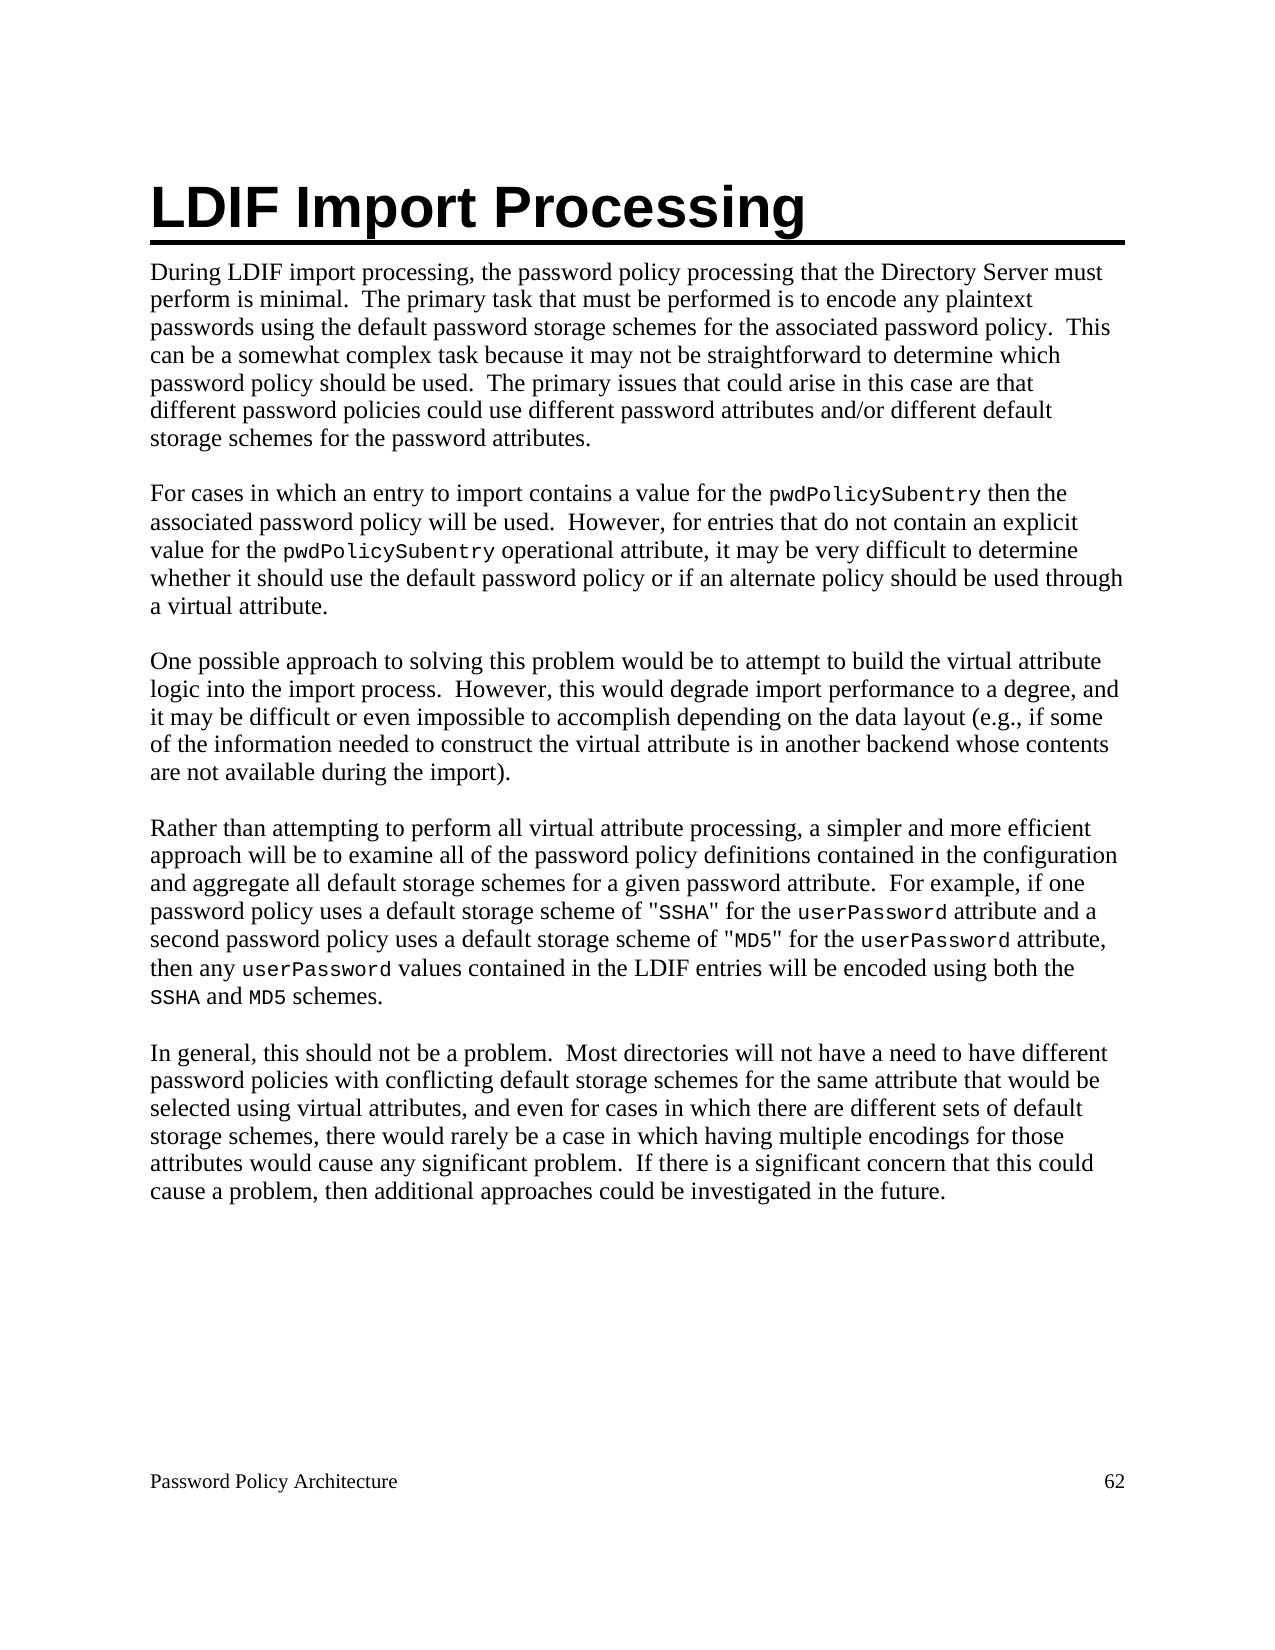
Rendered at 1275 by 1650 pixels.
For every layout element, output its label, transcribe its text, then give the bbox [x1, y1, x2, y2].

text During LDIF import processing, the password policy processing that the Directory Server must perform is minimal. The primary task that must be performed is to encode any plaintext passwords using the default password storage schemes for the associated password policy. This can be a somewhat complex task because it may not be straightforward to determine which password policy should be used. The primary issues that could arise in this case are that different password policies could use different password attributes and/or different default storage schemes for the password attributes. [150, 258, 1125, 452]
subtitle LDIF Import Processing [150, 175, 1125, 240]
text For cases in which an entry to import contains a value for the pwdPolicySubentry then the associated password policy will be used. However, for entries that do not contain an explicit value for the pwdPolicySubentry operational attribute, it may be very difficult to determine whether it should use the default password policy or if an alternate policy should be used through a virtual attribute. [150, 479, 1125, 620]
text In general, this should not be a problem. Most directories will not have a need to have different password policies with conflicting default storage schemes for the same attribute that would be selected using virtual attributes, and even for cases in which there are different sets of default storage schemes, there would rarely be a case in which having multiple encodings for those attributes would cause any significant problem. If there is a significant concern that this could cause a problem, then additional approaches could be investigated in the future. [150, 1039, 1125, 1205]
text Rather than attempting to perform all virtual attribute processing, a simpler and more efficient approach will be to examine all of the password policy definitions contained in the configuration and aggregate all default storage schemes for a given password attribute. For example, if one password policy uses a default storage scheme of "SSHA" for the userPassword attribute and a second password policy uses a default storage scheme of "MD5" for the userPassword attribute, then any userPassword values contained in the LDIF entries will be encoded using both the SSHA and MD5 schemes. [150, 814, 1125, 1011]
text One possible approach to solving this problem would be to attempt to build the virtual attribute logic into the import process. However, this would degrade import performance to a degree, and it may be difficult or even impossible to accomplish depending on the data layout (e.g., if some of the information needed to construct the virtual attribute is in another backend whose contents are not available during the import). [150, 647, 1125, 786]
